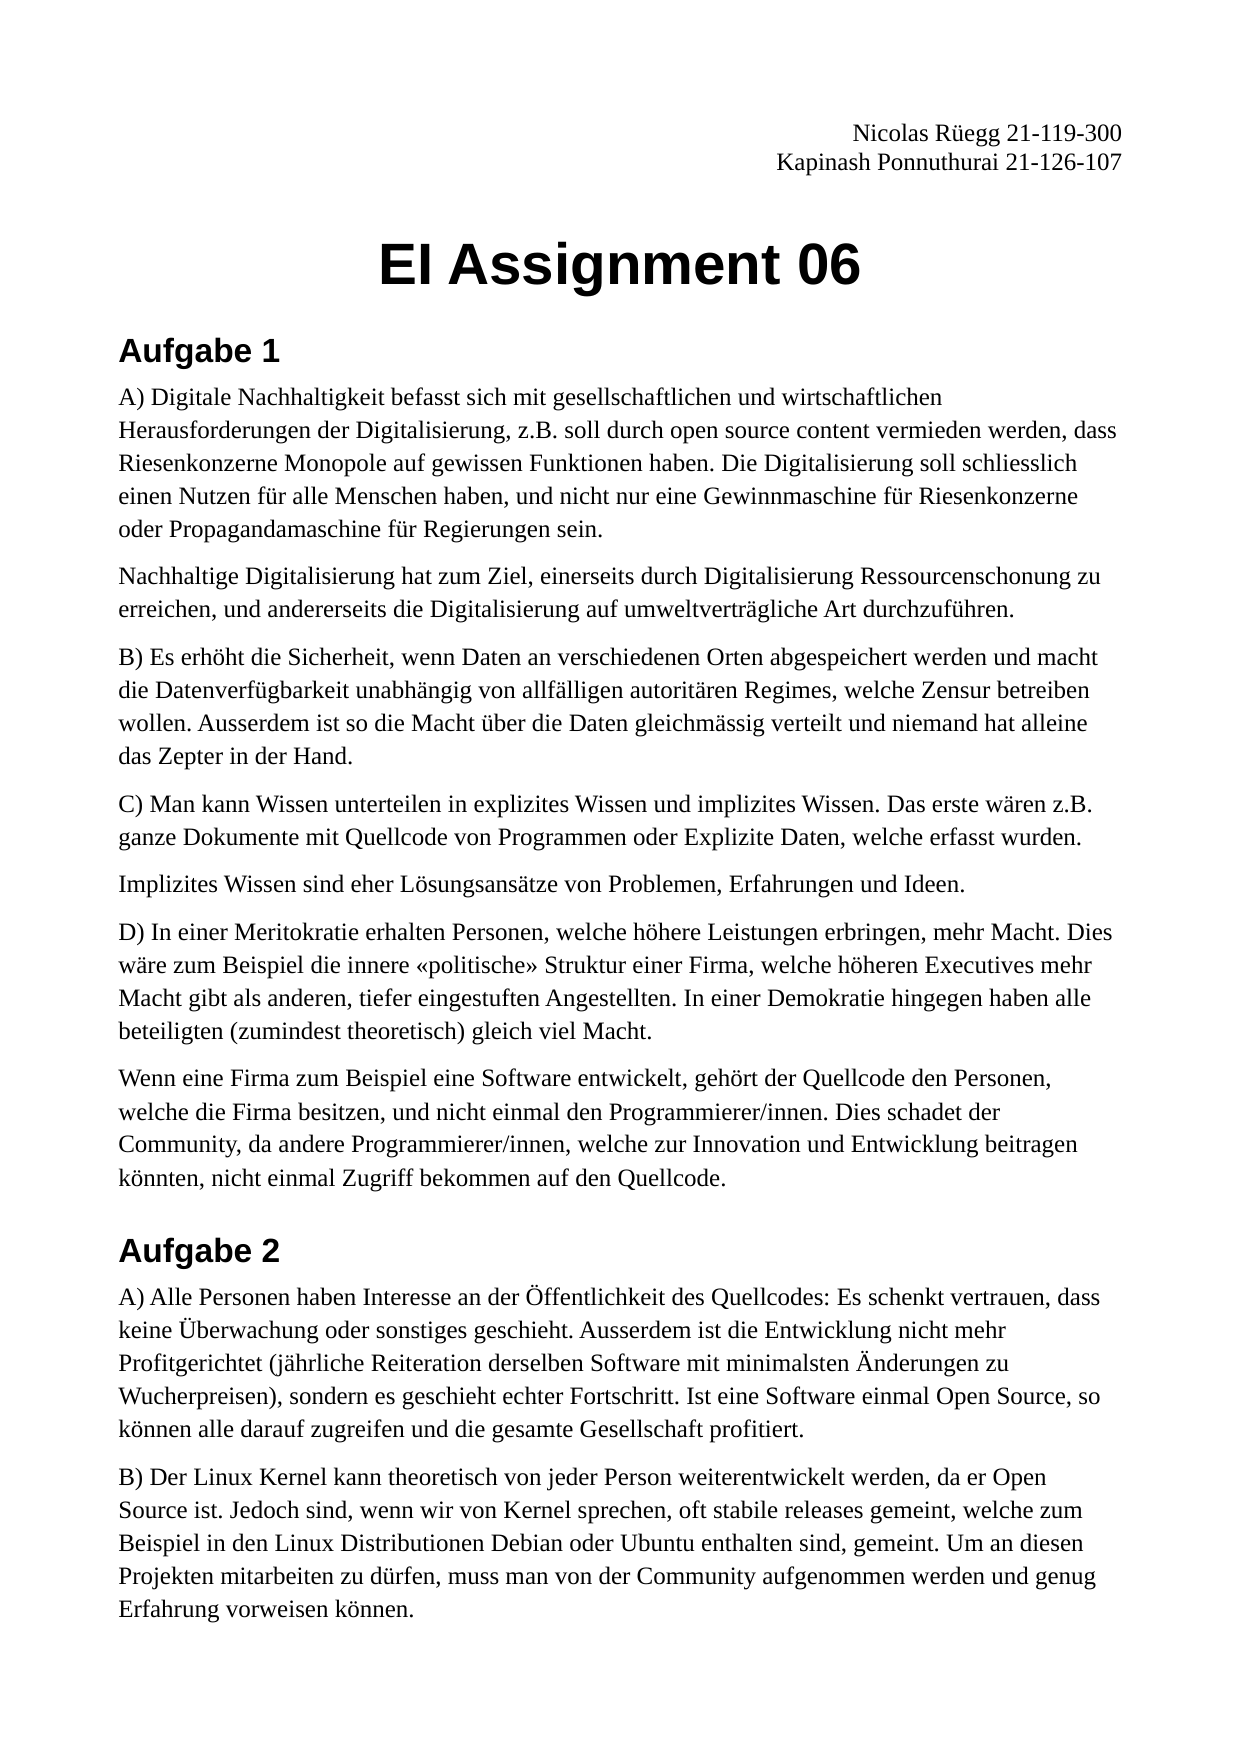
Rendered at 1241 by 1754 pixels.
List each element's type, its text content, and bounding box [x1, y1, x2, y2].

subtitle Aufgabe 2 [118, 1231, 1122, 1270]
text Implizites Wissen sind eher Lösungsansätze von Problemen, Erfahrungen und Ideen. [118, 869, 1122, 898]
title EI Assignment 06 [118, 230, 1122, 297]
text C) Man kann Wissen unterteilen in explizites Wissen und implizites Wissen. Das erste wären z.B. ganze Dokumente mit Quellcode von Programmen oder Explizite Daten, welche erfasst wurden. [118, 789, 1122, 850]
text A) Digitale Nachhaltigkeit befasst sich mit gesellschaftlichen und wirtschaftlichen Herausforderungen der Digitalisierung, z.B. soll durch open source content vermieden werden, dass Riesenkonzerne Monopole auf gewissen Funktionen haben. Die Digitalisierung soll schliesslich einen Nutzen für alle Menschen haben, und nicht nur eine Gewinnmaschine für Riesenkonzerne oder Propagandamaschine für Regierungen sein. [118, 382, 1122, 542]
text Nachhaltige Digitalisierung hat zum Ziel, einerseits durch Digitalisierung Ressourcenschonung zu erreichen, und andererseits die Digitalisierung auf umweltverträgliche Art durchzuführen. [118, 561, 1122, 623]
text D) In einer Meritokratie erhalten Personen, welche höhere Leistungen erbringen, mehr Macht. Dies wäre zum Beispiel die innere «politische» Struktur einer Firma, welche höheren Executives mehr Macht gibt als anderen, tiefer eingestuften Angestellten. In einer Demokratie hingegen haben alle beteiligten (zumindest theoretisch) gleich viel Macht. [118, 917, 1122, 1045]
text A) Alle Personen haben Interesse an der Öffentlichkeit des Quellcodes: Es schenkt vertrauen, dass keine Überwachung oder sonstiges geschieht. Ausserdem ist die Entwicklung nicht mehr Profitgerichtet (jährliche Reiteration derselben Software mit minimalsten Änderungen zu Wucherpreisen), sondern es geschieht echter Fortschritt. Ist eine Software einmal Open Source, so können alle darauf zugreifen und die gesamte Gesellschaft profitiert. [118, 1282, 1122, 1443]
text B) Der Linux Kernel kann theoretisch von jeder Person weiterentwickelt werden, da er Open Source ist. Jedoch sind, wenn wir von Kernel sprechen, oft stabile releases gemeint, welche zum Beispiel in den Linux Distributionen Debian oder Ubuntu enthalten sind, gemeint. Um an diesen Projekten mitarbeiten zu dürfen, muss man von der Community aufgenommen werden und genug Erfahrung vorweisen können. [118, 1462, 1122, 1623]
text Wenn eine Firma zum Beispiel eine Software entwickelt, gehört der Quellcode den Personen, welche die Firma besitzen, und nicht einmal den Programmierer/innen. Dies schadet der Community, da andere Programmierer/innen, welche zur Innovation und Entwicklung beitragen könnten, nicht einmal Zugriff bekommen auf den Quellcode. [118, 1063, 1122, 1191]
subtitle Aufgabe 1 [118, 331, 1122, 369]
text B) Es erhöht die Sicherheit, wenn Daten an verschiedenen Orten abgespeichert werden und macht die Datenverfügbarkeit unabhängig von allfälligen autoritären Regimes, welche Zensur betreiben wollen. Ausserdem ist so die Macht über die Daten gleichmässig verteilt und niemand hat alleine das Zepter in der Hand. [118, 642, 1122, 770]
